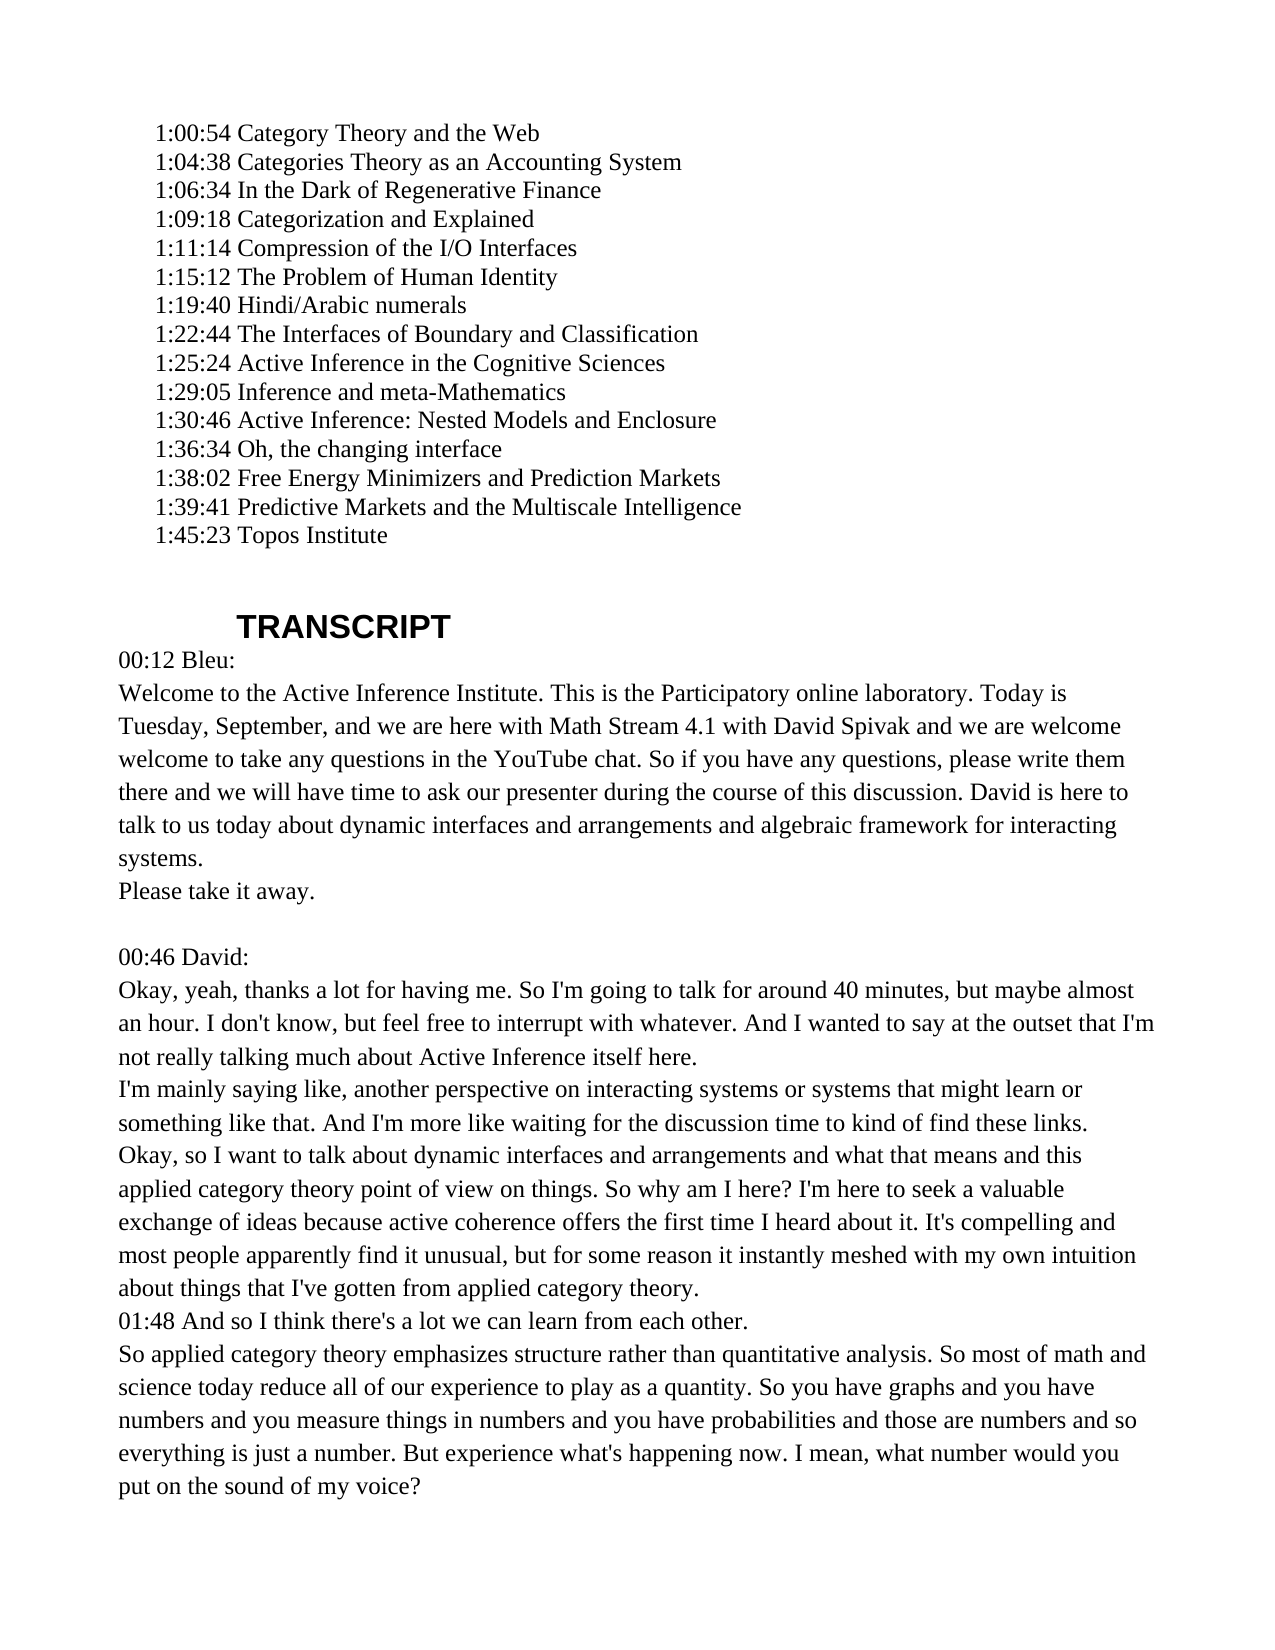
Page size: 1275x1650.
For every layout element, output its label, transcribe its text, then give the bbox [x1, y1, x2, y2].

text Okay, yeah, thanks a lot for having me. So I'm going to talk for around 40 minutes, but maybe almost an hour. I don't know, but feel free to interrupt with whatever. And I wanted to say at the outset that I'm not really talking much about Active Inference itself here. [118, 976, 1157, 1070]
text Please take it away. [118, 876, 1157, 905]
table_cell Hindi/Arabic numerals [234, 291, 949, 319]
text So applied category theory emphasizes structure rather than quantitative analysis. So most of math and science today reduce all of our experience to play as a quantity. So you have graphs and you have numbers and you measure things in numbers and you have probabilities and those are numbers and so everything is just a number. But experience what's happening now. I mean, what number would you put on the sound of my voice? [118, 1339, 1157, 1499]
text Welcome to the Active Inference Institute. This is the Participatory online laboratory. Today is Tuesday, September, and we are here with Math Stream 4.1 with David Spivak and we are welcome welcome to take any questions in the YouTube chat. So if you have any questions, please write them there and we will have time to ask our presenter during the course of this discussion. David is here to talk to us today about dynamic interfaces and arrangements and algebraic framework for interacting systems. [118, 678, 1157, 872]
table_cell 1:15:12 [112, 262, 234, 291]
table_cell Categories Theory as an Accounting System [234, 147, 949, 176]
table_cell Categorization and Explained [234, 204, 949, 233]
subtitle TRANSCRIPT [118, 607, 1157, 645]
table_cell Free Energy Minimizers and Prediction Markets [234, 463, 949, 492]
table_cell 1:36:34 [112, 434, 234, 463]
text 00:12 Bleu: [118, 645, 1157, 674]
table_cell The Problem of Human Identity [234, 262, 949, 291]
table_cell Compression of the I/O Interfaces [234, 233, 949, 262]
table_cell 1:06:34 [112, 176, 234, 204]
table_cell Topos Institute [234, 521, 949, 549]
table_cell 1:38:02 [112, 463, 234, 492]
table_cell 1:45:23 [112, 521, 234, 549]
table_cell 1:09:18 [112, 204, 234, 233]
table_cell Predictive Markets and the Multiscale Intelligence [234, 492, 949, 521]
text Okay, so I want to talk about dynamic interfaces and arrangements and what that means and this applied category theory point of view on things. So why am I here? I'm here to seek a valuable exchange of ideas because active coherence offers the first time I heard about it. It's compelling and most people apparently find it unusual, but for some reason it instantly meshed with my own intuition about things that I've gotten from applied category theory. [118, 1141, 1157, 1301]
table_cell Active Inference in the Cognitive Sciences [234, 348, 949, 377]
table_cell In the Dark of Regenerative Finance [234, 176, 949, 204]
text 01:48 And so I think there's a lot we can learn from each other. [118, 1306, 1157, 1334]
table_cell 1:00:54 [112, 118, 234, 147]
table_cell 1:22:44 [112, 319, 234, 348]
table_cell 1:30:46 [112, 406, 234, 434]
table_cell Category Theory and the Web [234, 118, 949, 147]
table_cell 1:25:24 [112, 348, 234, 377]
text I'm mainly saying like, another perspective on interacting systems or systems that might learn or something like that. And I'm more like waiting for the discussion time to kind of find these links. [118, 1074, 1157, 1136]
table_cell 1:19:40 [112, 291, 234, 319]
table_cell Oh, the changing interface [234, 434, 949, 463]
table_cell Active Inference: Nested Models and Enclosure [234, 406, 949, 434]
table_cell The Interfaces of Boundary and Classification [234, 319, 949, 348]
table_cell 1:39:41 [112, 492, 234, 521]
text 00:46 David: [118, 942, 1157, 971]
table_cell 1:04:38 [112, 147, 234, 176]
table_cell 1:29:05 [112, 377, 234, 406]
table_cell 1:11:14 [112, 233, 234, 262]
table_cell Inference and meta-Mathematics [234, 377, 949, 406]
